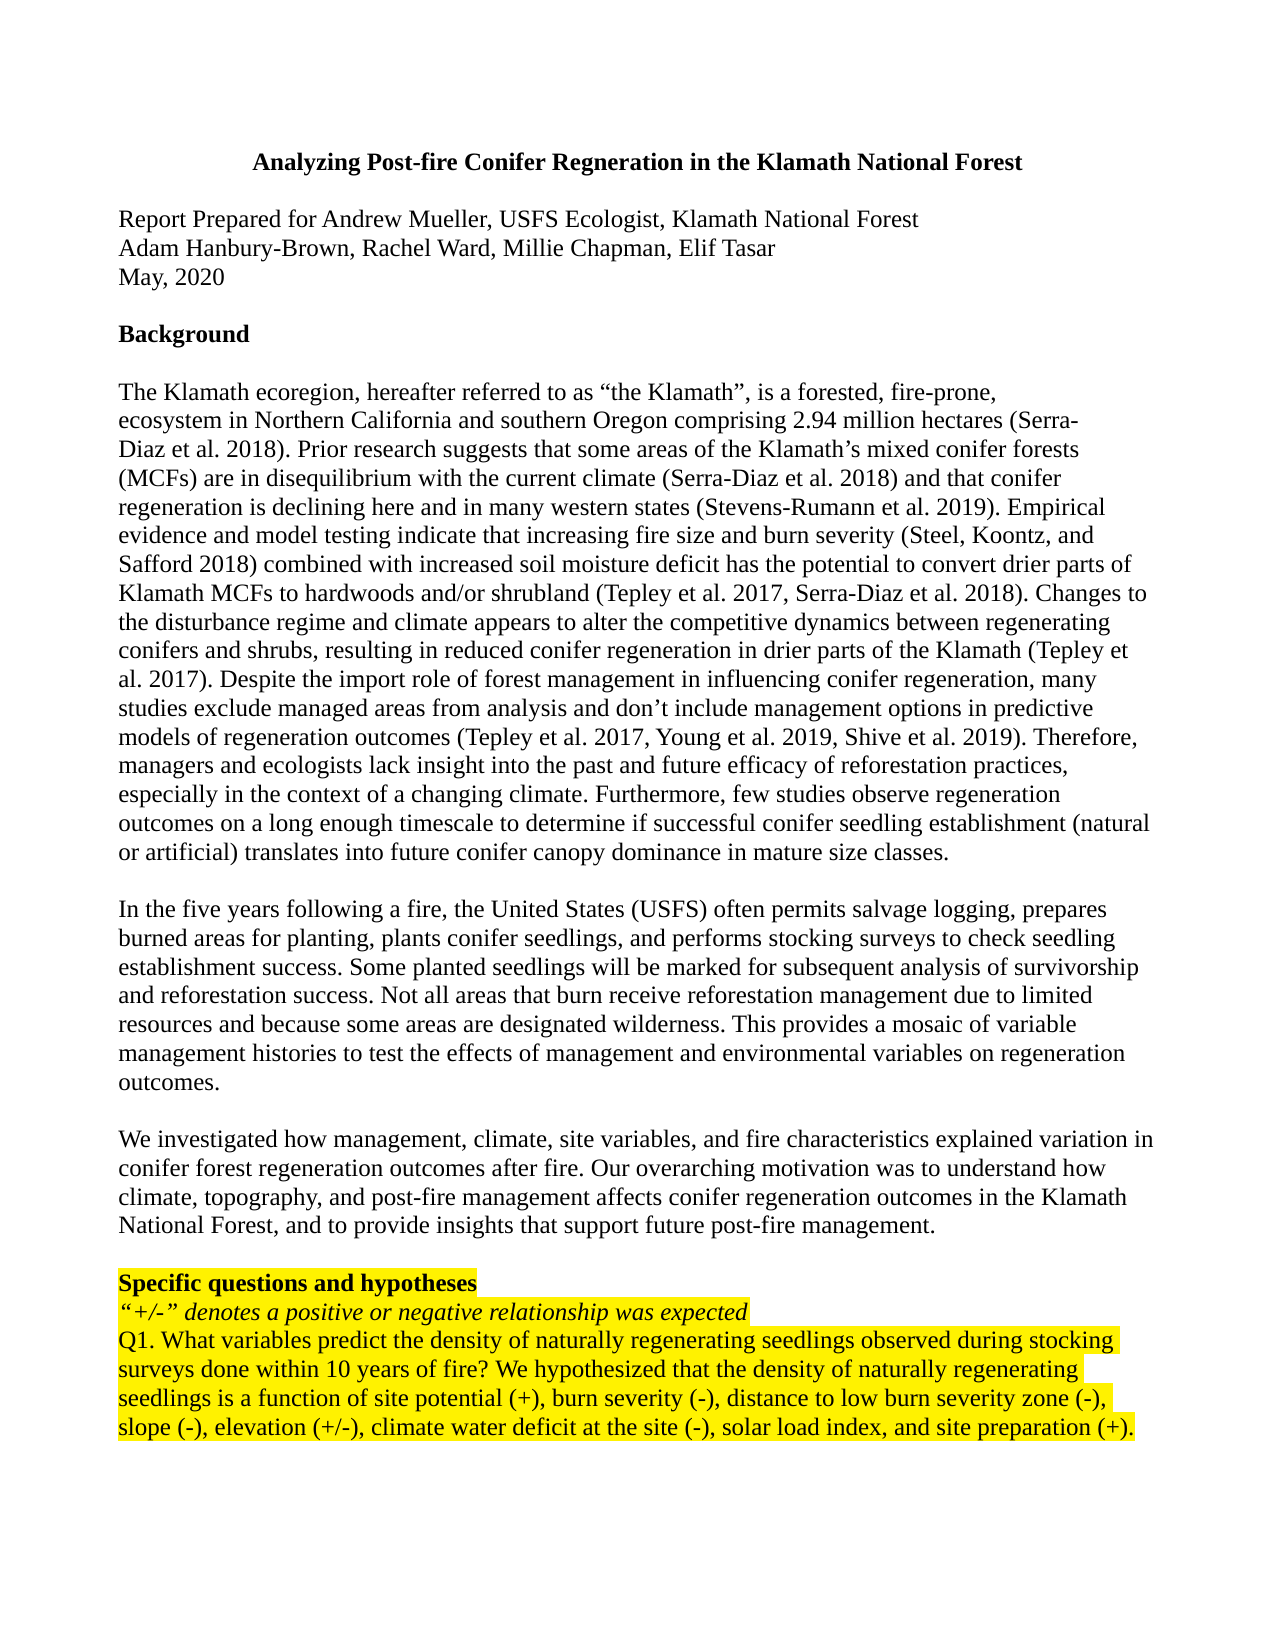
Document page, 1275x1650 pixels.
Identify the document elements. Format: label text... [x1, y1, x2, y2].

text We investigated how management, climate, site variables, and fire characteristics explained variation in conifer forest regeneration outcomes after fire. Our overarching motivation was to understand how climate, topography, and post-fire management affects conifer regeneration outcomes in the Klamath National Forest, and to provide insights that support future post-fire management. [118, 1124, 1157, 1239]
text “+/-” denotes a positive or negative relationship was expected [118, 1297, 1157, 1326]
text Analyzing Post-fire Conifer Regneration in the Klamath National Forest [118, 147, 1157, 176]
text May, 2020 [118, 262, 1157, 291]
text Adam Hanbury-Brown, Rachel Ward, Millie Chapman, Elif Tasar [118, 233, 1157, 262]
text Background [118, 319, 1157, 348]
text ecosystem in Northern California and southern Oregon comprising 2.94 million hectares (Serra- [118, 406, 1157, 434]
text Q1. What variables predict the density of naturally regenerating seedlings observed during stocking surveys done within 10 years of fire? We hypothesized that the density of naturally regenerating seedlings is a function of site potential (+), burn severity (-), distance to low burn severity zone (-), slope (-), elevation (+/-), climate water deficit at the site (-), solar load index, and site preparation (+). [118, 1326, 1157, 1441]
text The Klamath ecoregion, hereafter referred to as “the Klamath”, is a forested, fire-prone, [118, 377, 1157, 406]
text In the five years following a fire, the United States (USFS) often permits salvage logging, prepares burned areas for planting, plants conifer seedlings, and performs stocking surveys to check seedling establishment success. Some planted seedlings will be marked for subsequent analysis of survivorship and reforestation success. Not all areas that burn receive reforestation management due to limited resources and because some areas are designated wilderness. This provides a mosaic of variable management histories to test the effects of management and environmental variables on regeneration outcomes. [118, 894, 1157, 1096]
text Report Prepared for Andrew Mueller, USFS Ecologist, Klamath National Forest [118, 204, 1157, 233]
text Specific questions and hypotheses [118, 1268, 1157, 1297]
text Diaz et al. 2018). Prior research suggests that some areas of the Klamath’s mixed conifer forests (MCFs) are in disequilibrium with the current climate (Serra-Diaz et al. 2018) and that conifer regeneration is declining here and in many western states (Stevens-Rumann et al. 2019). Empirical evidence and model testing indicate that increasing fire size and burn severity (Steel, Koontz, and Safford 2018) combined with increased soil moisture deficit has the potential to convert drier parts of Klamath MCFs to hardwoods and/or shrubland (Tepley et al. 2017, Serra-Diaz et al. 2018). Changes to the disturbance regime and climate appears to alter the competitive dynamics between regenerating conifers and shrubs, resulting in reduced conifer regeneration in drier parts of the Klamath (Tepley et al. 2017). Despite the import role of forest management in influencing conifer regeneration, many studies exclude managed areas from analysis and don’t include management options in predictive models of regeneration outcomes (Tepley et al. 2017, Young et al. 2019, Shive et al. 2019). Therefore, managers and ecologists lack insight into the past and future efficacy of reforestation practices, especially in the context of a changing climate. Furthermore, few studies observe regeneration outcomes on a long enough timescale to determine if successful conifer seedling establishment (natural or artificial) translates into future conifer canopy dominance in mature size classes. [118, 434, 1157, 866]
